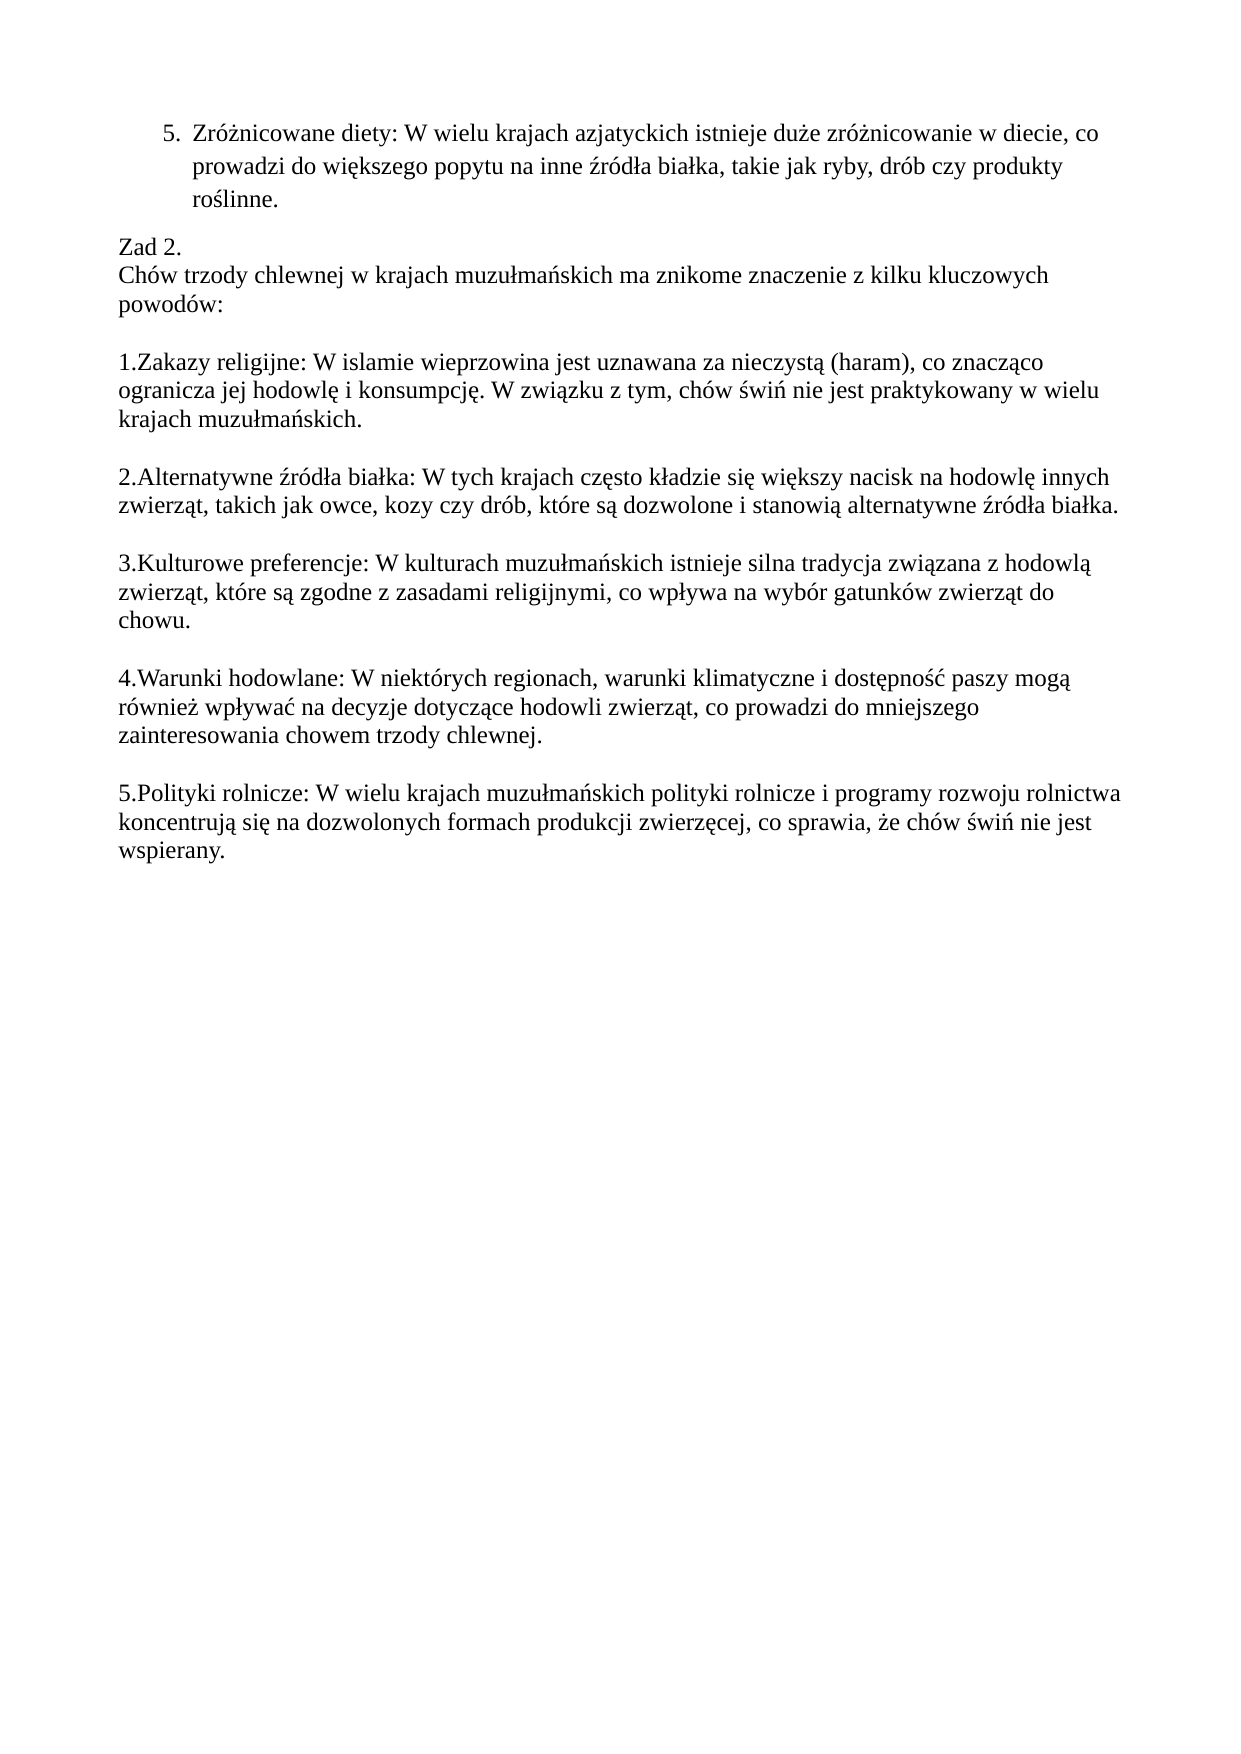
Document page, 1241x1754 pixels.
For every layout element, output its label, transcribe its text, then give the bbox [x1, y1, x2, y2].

text 1.Zakazy religijne: W islamie wieprzowina jest uznawana za nieczystą (haram), co znacząco ogranicza jej hodowlę i konsumpcję. W związku z tym, chów świń nie jest praktykowany w wielu krajach muzułmańskich. [118, 347, 1122, 433]
text 5.Polityki rolnicze: W wielu krajach muzułmańskich polityki rolnicze i programy rozwoju rolnictwa koncentrują się na dozwolonych formach produkcji zwierzęcej, co sprawia, że chów świń nie jest wspierany. [118, 778, 1122, 864]
list Zróżnicowane diety: W wielu krajach azjatyckich istnieje duże zróżnicowanie w diecie, co prowadzi do większego popytu na inne źródła białka, takie jak ryby, drób czy produkty roślinne. [162, 118, 1122, 213]
text 4.Warunki hodowlane: W niektórych regionach, warunki klimatyczne i dostępność paszy mogą również wpływać na decyzje dotyczące hodowli zwierząt, co prowadzi do mniejszego zainteresowania chowem trzody chlewnej. [118, 663, 1122, 749]
text 3.Kulturowe preferencje: W kulturach muzułmańskich istnieje silna tradycja związana z hodowlą zwierząt, które są zgodne z zasadami religijnymi, co wpływa na wybór gatunków zwierząt do chowu. [118, 548, 1122, 634]
text Chów trzody chlewnej w krajach muzułmańskich ma znikome znaczenie z kilku kluczowych powodów: [118, 261, 1122, 318]
text Zad 2. [118, 232, 1122, 261]
text 2.Alternatywne źródła białka: W tych krajach często kładzie się większy nacisk na hodowlę innych zwierząt, takich jak owce, kozy czy drób, które są dozwolone i stanowią alternatywne źródła białka. [118, 462, 1122, 519]
